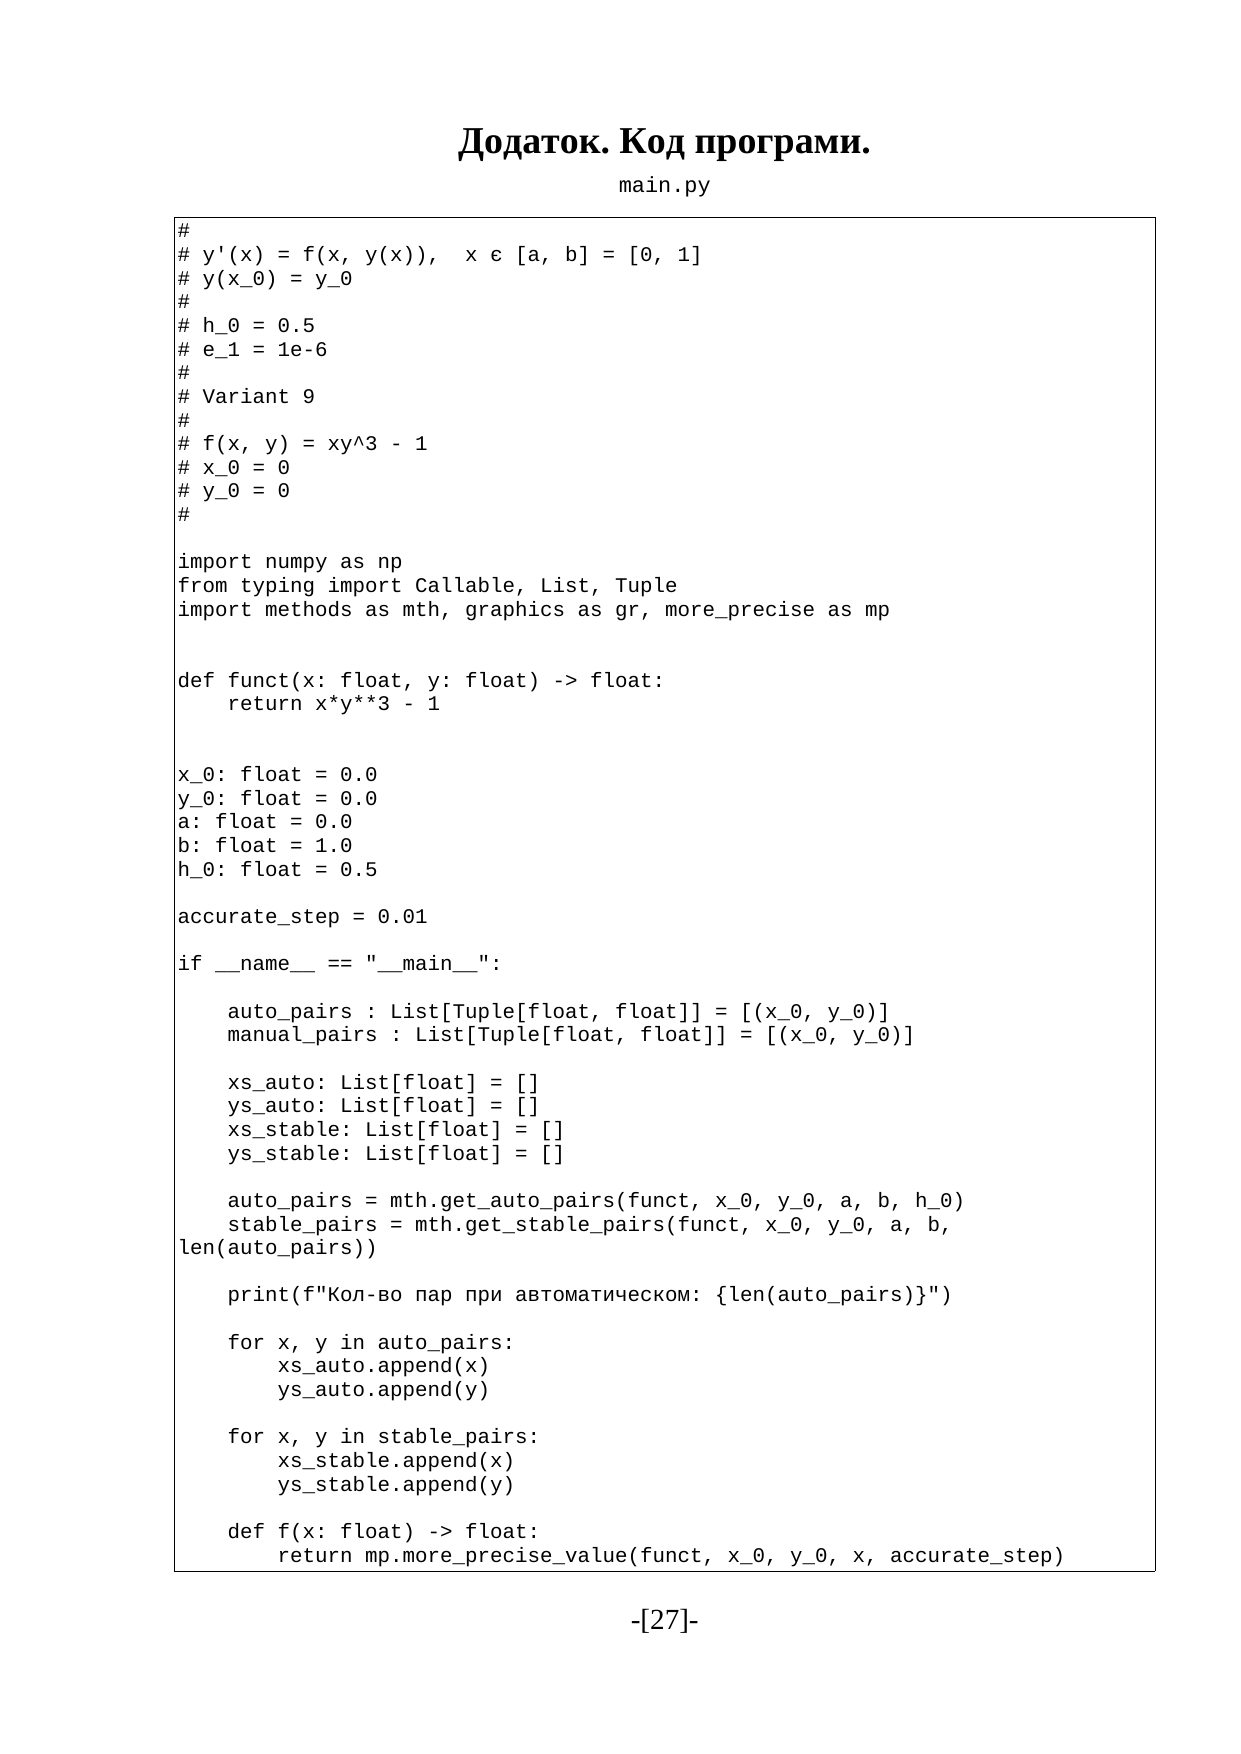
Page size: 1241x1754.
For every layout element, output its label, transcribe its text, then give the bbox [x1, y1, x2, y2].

text xs_stable: List[float] = [] [177, 1119, 1152, 1143]
text return x*y**3 - 1 [177, 693, 1152, 717]
text # y(x_0) = y_0 [177, 268, 1152, 291]
text h_0: float = 0.5 [177, 859, 1152, 882]
text def f(x: float) -> float: [177, 1521, 1152, 1541]
text if __name__ == "__main__": [177, 953, 1152, 977]
text for x, y in auto_pairs: [177, 1332, 1152, 1355]
text # [177, 409, 1152, 433]
text a: float = 0.0 [177, 812, 1152, 835]
text x_0: float = 0.0 [177, 764, 1152, 788]
text # [177, 504, 1152, 528]
subtitle Додаток. Код програми. [177, 118, 1152, 162]
text auto_pairs = mth.get_auto_pairs(funct, x_0, y_0, a, b, h_0) [177, 1190, 1152, 1213]
text return mp.more_precise_value(funct, x_0, y_0, x, accurate_step) [175, 1541, 1155, 1571]
text auto_pairs : List[Tuple[float, float]] = [(x_0, y_0)] [177, 1001, 1152, 1024]
text # e_1 = 1e-6 [177, 339, 1152, 362]
text ys_stable.append(y) [177, 1474, 1152, 1497]
text from typing import Callable, List, Tuple [177, 575, 1152, 599]
text ys_auto: List[float] = [] [177, 1095, 1152, 1119]
text # y_0 = 0 [177, 481, 1152, 504]
text accurate_step = 0.01 [177, 906, 1152, 930]
text import numpy as np [177, 551, 1152, 575]
text main.py [177, 174, 1152, 199]
text xs_auto.append(x) [177, 1355, 1152, 1379]
text # y'(x) = f(x, y(x)), x є [a, b] = [0, 1] [177, 244, 1152, 268]
text # Variant 9 [177, 386, 1152, 409]
text # [177, 291, 1152, 315]
text import methods as mth, graphics as gr, more_precise as mp [177, 599, 1152, 622]
text y_0: float = 0.0 [177, 788, 1152, 812]
text for x, y in stable_pairs: [177, 1426, 1152, 1450]
text def funct(x: float, y: float) -> float: [177, 670, 1152, 693]
text # h_0 = 0.5 [177, 315, 1152, 339]
text ys_stable: List[float] = [] [177, 1143, 1152, 1166]
text xs_auto: List[float] = [] [177, 1072, 1152, 1095]
text print(f"Кол-во пар при автоматическом: {len(auto_pairs)}") [177, 1284, 1152, 1308]
text stable_pairs = mth.get_stable_pairs(funct, x_0, y_0, a, b, len(auto_pairs)) [177, 1213, 1152, 1261]
text xs_stable.append(x) [177, 1450, 1152, 1474]
text # x_0 = 0 [177, 457, 1152, 481]
text # f(x, y) = xy^3 - 1 [177, 433, 1152, 457]
text # [175, 218, 1155, 244]
text ys_auto.append(y) [177, 1379, 1152, 1403]
text b: float = 1.0 [177, 835, 1152, 859]
text # [177, 362, 1152, 386]
text manual_pairs : List[Tuple[float, float]] = [(x_0, y_0)] [177, 1024, 1152, 1048]
